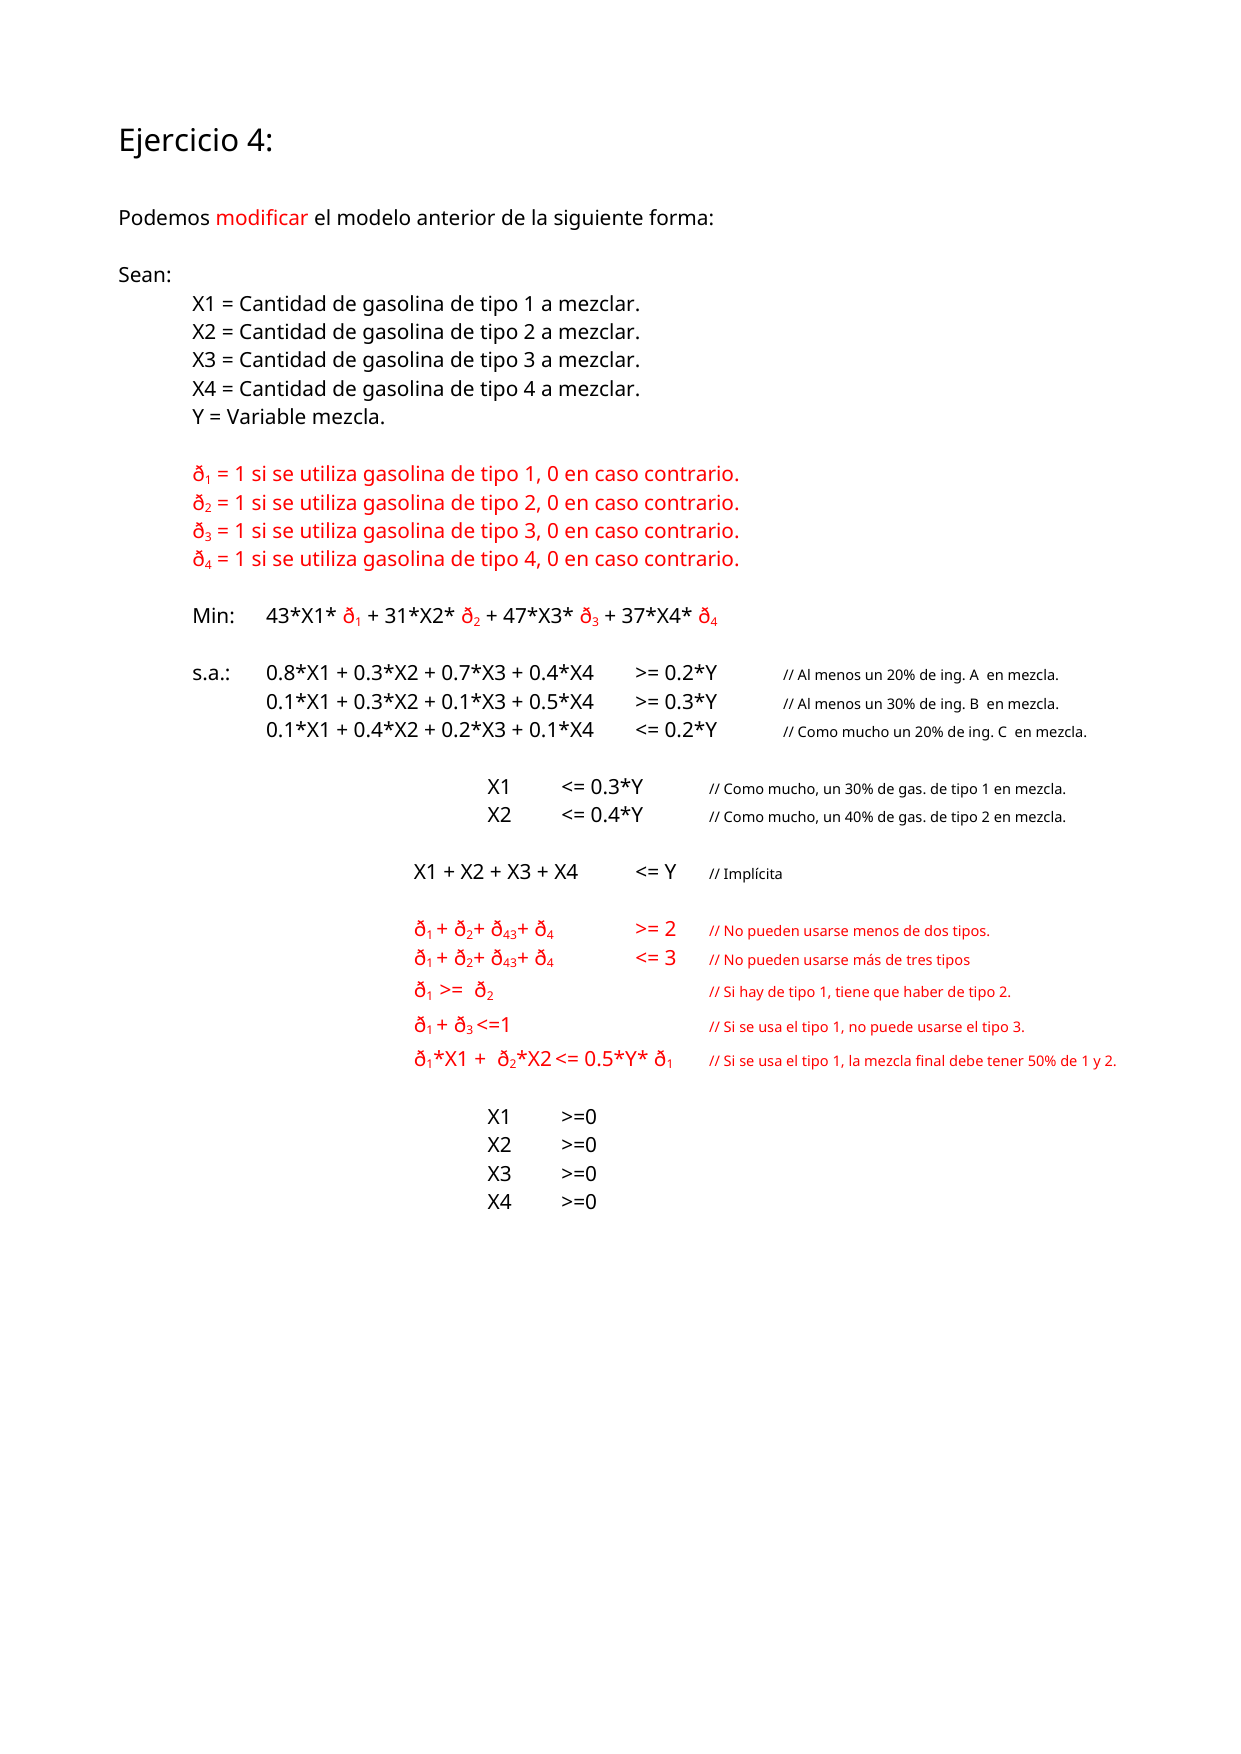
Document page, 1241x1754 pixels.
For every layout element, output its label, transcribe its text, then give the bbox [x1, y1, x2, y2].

text X3 >=0 [118, 1159, 1122, 1187]
text X1 + X2 + X3 + X4 <= Y // Implícita [118, 857, 1122, 886]
text ð4 = 1 si se utiliza gasolina de tipo 4, 0 en caso contrario. [118, 544, 1122, 573]
text 0.1*X1 + 0.4*X2 + 0.2*X3 + 0.1*X4 <= 0.2*Y // Como mucho un 20% de ing. C en mezcla. [118, 715, 1122, 772]
text X2 >=0 [118, 1130, 1122, 1159]
text 0.1*X1 + 0.3*X2 + 0.1*X3 + 0.5*X4 >= 0.3*Y // Al menos un 30% de ing. B en mezcla. [118, 687, 1122, 715]
text X1 <= 0.3*Y // Como mucho, un 30% de gas. de tipo 1 en mezcla. [118, 772, 1122, 801]
text ð1 = 1 si se utiliza gasolina de tipo 1, 0 en caso contrario. [118, 459, 1122, 488]
text X4 = Cantidad de gasolina de tipo 4 a mezclar. [118, 374, 1122, 402]
text Podemos modificar el modelo anterior de la siguiente forma: [118, 203, 1122, 232]
text ð1 + ð2+ ð43+ ð4 <= 3 // No pueden usarse más de tres tipos [118, 943, 1122, 971]
text ð3 = 1 si se utiliza gasolina de tipo 3, 0 en caso contrario. [118, 516, 1122, 544]
text ð2 = 1 si se utiliza gasolina de tipo 2, 0 en caso contrario. [118, 488, 1122, 516]
text ð1 >= ð2 // Si hay de tipo 1, tiene que haber de tipo 2. [118, 971, 1122, 1005]
text Sean: [118, 260, 1122, 289]
text X1 >=0 [118, 1102, 1122, 1130]
text ð1 + ð2+ ð43+ ð4 >= 2 // No pueden usarse menos de dos tipos. [118, 914, 1122, 943]
text ð1*X1 + ð2*X2 <= 0.5*Y* ð1 // Si se usa el tipo 1, la mezcla final debe tener 50% de 1 y 2. [118, 1039, 1122, 1073]
text Y = Variable mezcla. [118, 402, 1122, 431]
text X2 = Cantidad de gasolina de tipo 2 a mezclar. [118, 317, 1122, 346]
text X4 >=0 [118, 1187, 1122, 1216]
text X2 <= 0.4*Y // Como mucho, un 40% de gas. de tipo 2 en mezcla. [118, 801, 1122, 857]
text Min: 43*X1* ð1 + 31*X2* ð2 + 47*X3* ð3 + 37*X4* ð4 [118, 601, 1122, 630]
text X1 = Cantidad de gasolina de tipo 1 a mezclar. [118, 289, 1122, 317]
text ð1 + ð3 <=1 // Si se usa el tipo 1, no puede usarse el tipo 3. [118, 1005, 1122, 1039]
text Ejercicio 4: [118, 118, 1122, 161]
text X3 = Cantidad de gasolina de tipo 3 a mezclar. [118, 346, 1122, 374]
text s.a.: 0.8*X1 + 0.3*X2 + 0.7*X3 + 0.4*X4 >= 0.2*Y // Al menos un 20% de ing. A en mezcla. [118, 658, 1122, 687]
